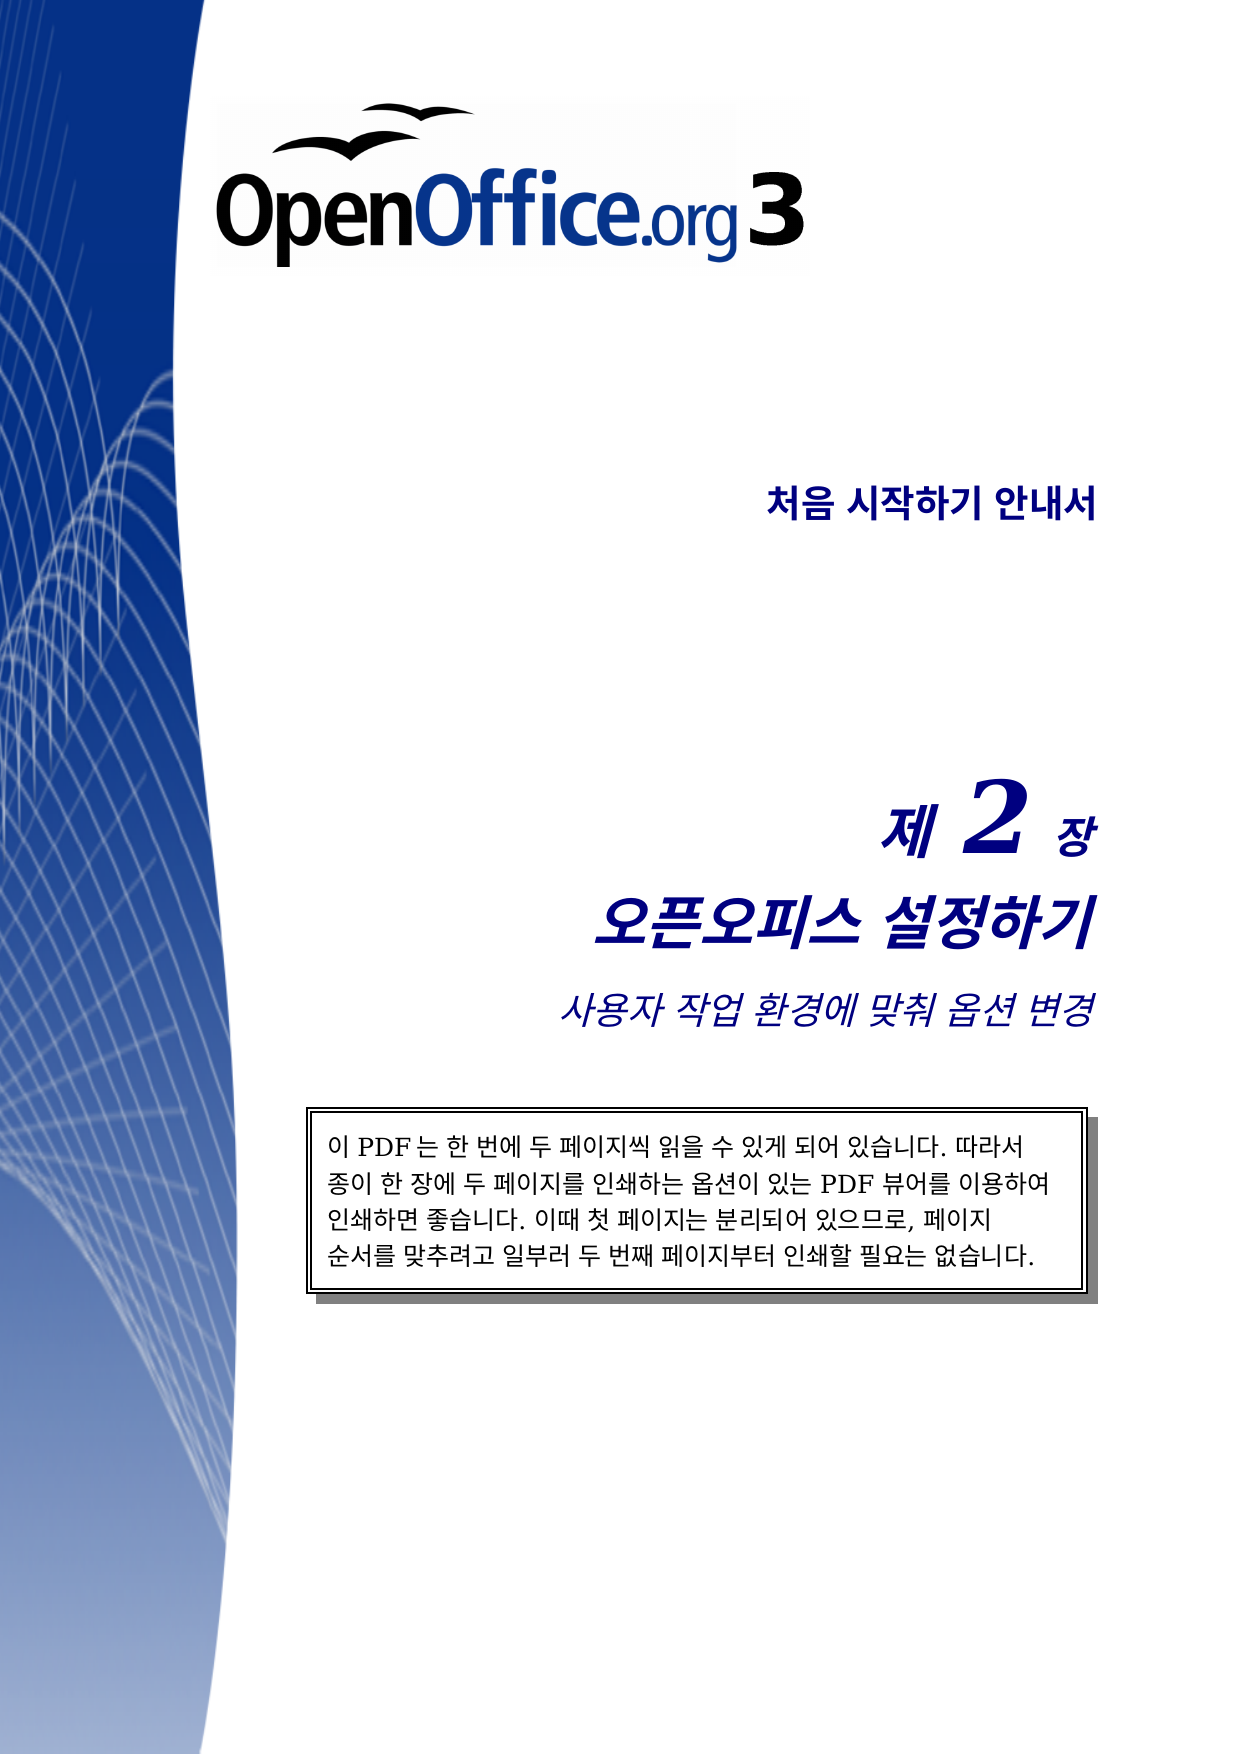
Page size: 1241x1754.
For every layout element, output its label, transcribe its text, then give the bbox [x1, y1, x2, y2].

picture [0, 0, 811, 1754]
text 처음 시작하기 안내서 [249, 474, 1098, 528]
subtitle 사용자 작업 환경에 맞춰 옵션 변경 [249, 981, 1098, 1035]
text 이 PDF는 한 번에 두 페이지씩 읽을 수 있게 되어 있습니다. 따라서 종이 한 장에 두 페이지를 인쇄하는 옵션이 있는 PDF 뷰어를 이용하여 인쇄하면 좋습니다. 이때 첫 페이지는 분리되어 있으므로, 페이지 순서를 맞추려고 일부러 두 번째 페이지부터 인쇄할 필요는 없습니다. [308, 1109, 1086, 1292]
subtitle 제 2장 오픈오피스 설정하기 [249, 759, 1098, 962]
